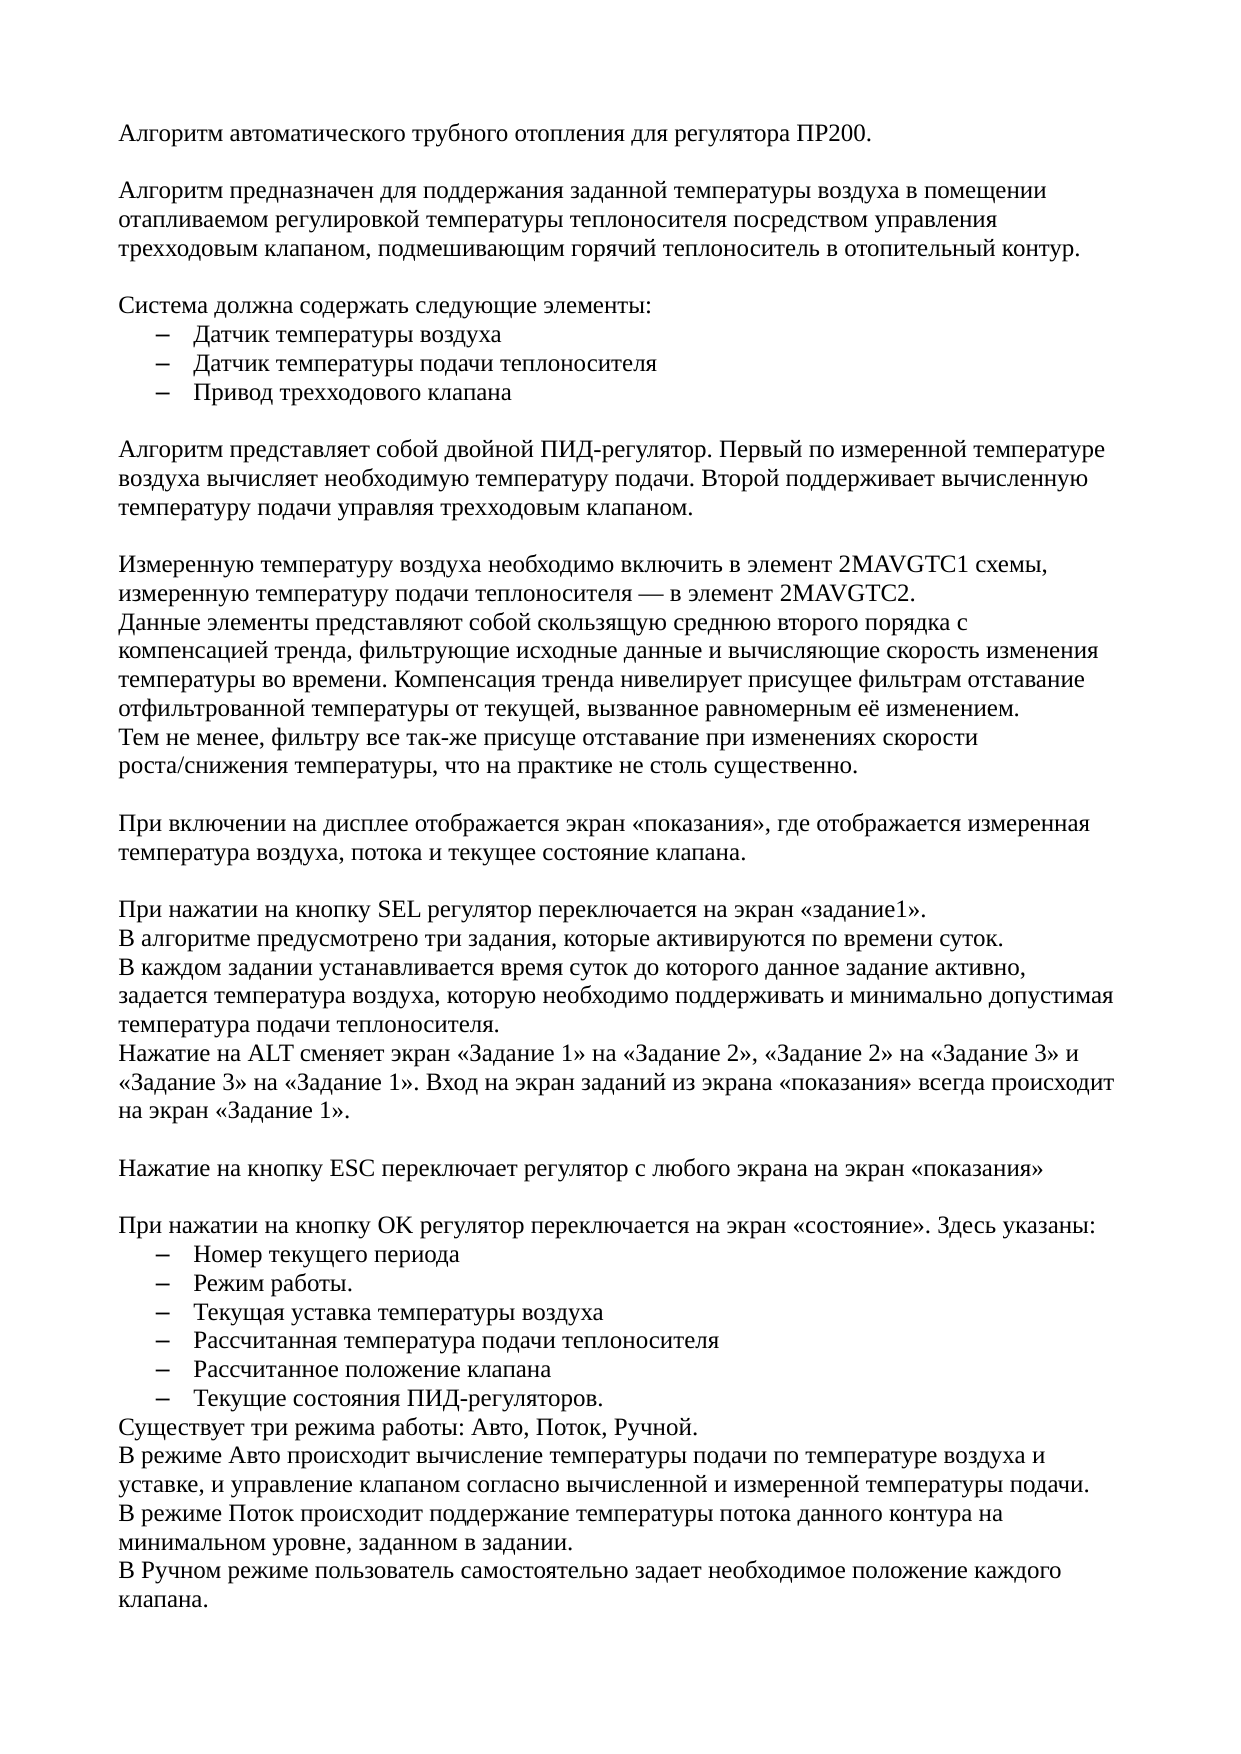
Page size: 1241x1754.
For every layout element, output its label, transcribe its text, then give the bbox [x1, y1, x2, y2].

text Алгоритм предназначен для поддержания заданной температуры воздуха в помещении отапливаемом регулировкой температуры теплоносителя посредством управления трехходовым клапаном, подмешивающим горячий теплоноситель в отопительный контур. [118, 176, 1122, 262]
list Номер текущего периода [156, 1239, 1122, 1268]
text В алгоритме предусмотрено три задания, которые активируются по времени суток. [118, 923, 1122, 952]
text Система должна содержать следующие элементы: [118, 291, 1122, 319]
list Рассчитанная температура подачи теплоносителя [156, 1326, 1122, 1354]
text Алгоритм представляет собой двойной ПИД-регулятор. Первый по измеренной температуре воздуха вычисляет необходимую температуру подачи. Второй поддерживает вычисленную температуру подачи управляя трехходовым клапаном. [118, 434, 1122, 521]
text При нажатии на кнопку OK регулятор переключается на экран «состояние». Здесь указаны: [118, 1211, 1122, 1239]
text Нажатие на ALT сменяет экран «Задание 1» на «Задание 2», «Задание 2» на «Задание 3» и «Задание 3» на «Задание 1». Вход на экран заданий из экрана «показания» всегда происходит на экран «Задание 1». [118, 1038, 1122, 1124]
text В режиме Поток происходит поддержание температуры потока данного контура на минимальном уровне, заданном в задании. [118, 1498, 1122, 1556]
text Тем не менее, фильтру все так-же присуще отставание при изменениях скорости роста/снижения температуры, что на практике не столь существенно. [118, 722, 1122, 779]
text В режиме Авто происходит вычисление температуры подачи по температуре воздуха и уставке, и управление клапаном согласно вычисленной и измеренной температуры подачи. [118, 1441, 1122, 1498]
text При включении на дисплее отображается экран «показания», где отображается измеренная температура воздуха, потока и текущее состояние клапана. [118, 808, 1122, 866]
text Алгоритм автоматического трубного отопления для регулятора ПР200. [118, 118, 1122, 147]
list Датчик температуры воздуха [156, 319, 1122, 348]
list Режим работы. [156, 1268, 1122, 1297]
list Датчик температуры подачи теплоносителя [156, 348, 1122, 377]
text В каждом задании устанавливается время суток до которого данное задание активно, задается температура воздуха, которую необходимо поддерживать и минимально допустимая температура подачи теплоносителя. [118, 952, 1122, 1038]
text При нажатии на кнопку SEL регулятор переключается на экран «задание1». [118, 894, 1122, 923]
list Привод трехходового клапана [156, 377, 1122, 406]
list Текущие состояния ПИД-регуляторов. [156, 1383, 1122, 1412]
text В Ручном режиме пользователь самостоятельно задает необходимое положение каждого клапана. [118, 1556, 1122, 1613]
text Измеренную температуру воздуха необходимо включить в элемент 2MAVGTC1 схемы, измеренную температуру подачи теплоносителя — в элемент 2MAVGTC2. [118, 549, 1122, 607]
list Текущая уставка температуры воздуха [156, 1297, 1122, 1326]
text Существует три режима работы: Авто, Поток, Ручной. [118, 1412, 1122, 1441]
text Нажатие на кнопку ESC переключает регулятор с любого экрана на экран «показания» [118, 1153, 1122, 1182]
list Рассчитанное положение клапана [156, 1354, 1122, 1383]
text Данные элементы представляют собой скользящую среднюю второго порядка с компенсацией тренда, фильтрующие исходные данные и вычисляющие скорость изменения температуры во времени. Компенсация тренда нивелирует присущее фильтрам отставание отфильтрованной температуры от текущей, вызванное равномерным её изменением. [118, 607, 1122, 722]
